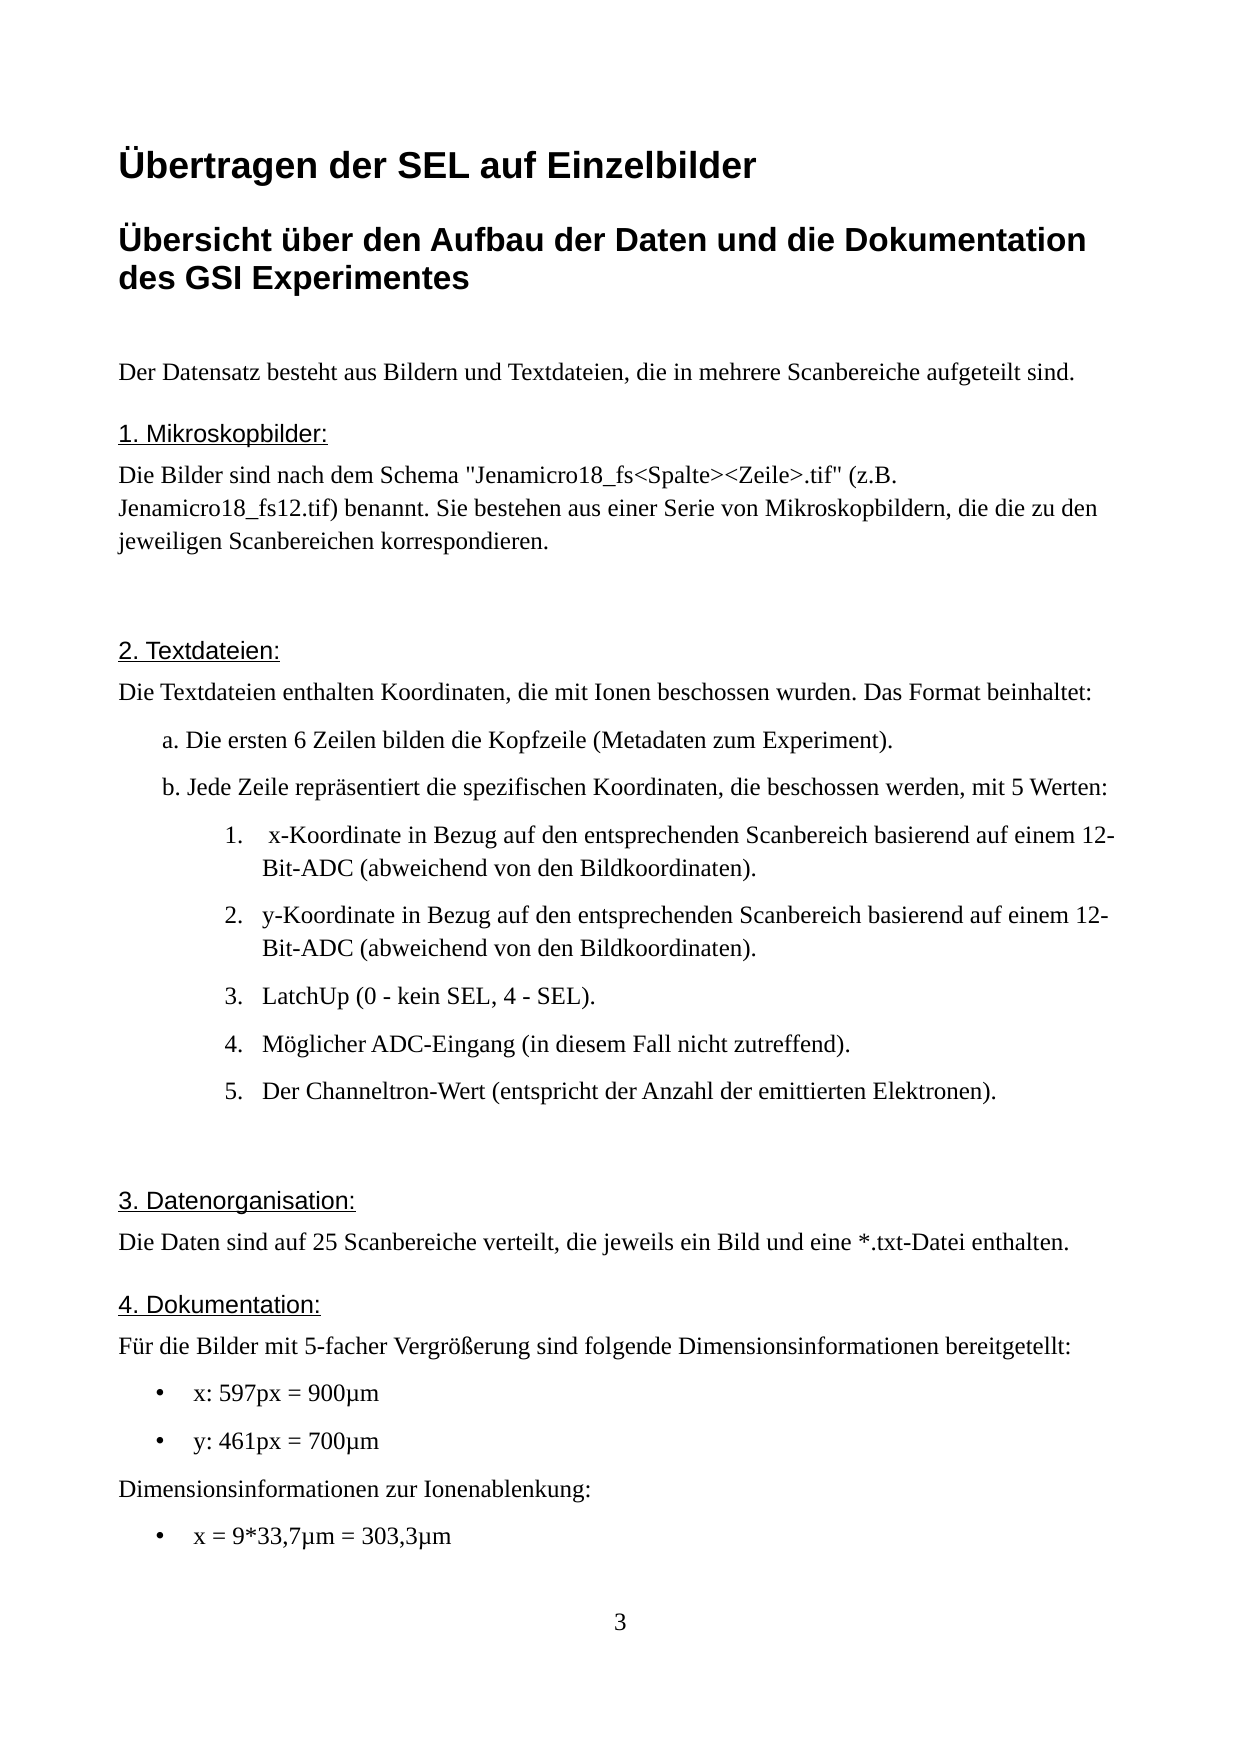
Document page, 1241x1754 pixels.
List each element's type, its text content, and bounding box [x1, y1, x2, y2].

list LatchUp (0 - kein SEL, 4 - SEL). [224, 981, 1122, 1010]
subtitle 3. Datenorganisation: [118, 1186, 1122, 1215]
text a. Die ersten 6 Zeilen bilden die Kopfzeile (Metadaten zum Experiment). [118, 725, 1122, 753]
text Dimensionsinformationen zur Ionenablenkung: [118, 1474, 1122, 1502]
text Die Textdateien enthalten Koordinaten, die mit Ionen beschossen wurden. Das Format beinhaltet: [118, 677, 1122, 706]
list x: 597px = 900µm [156, 1378, 1122, 1407]
text Der Datensatz besteht aus Bildern und Textdateien, die in mehrere Scanbereiche aufgeteilt sind. [118, 357, 1122, 385]
subtitle Übersicht über den Aufbau der Daten und die Dokumentation des GSI Experimentes [118, 219, 1122, 296]
text Die Daten sind auf 25 Scanbereiche verteilt, die jeweils ein Bild und eine *.txt-Datei enthalten. [118, 1227, 1122, 1256]
list Der Channeltron-Wert (entspricht der Anzahl der emittierten Elektronen). [224, 1076, 1122, 1105]
list Möglicher ADC-Eingang (in diesem Fall nicht zutreffend). [224, 1029, 1122, 1057]
list x = 9*33,7µm = 303,3µm [156, 1521, 1122, 1550]
list y: 461px = 700µm [156, 1426, 1122, 1455]
text Die Bilder sind nach dem Schema "Jenamicro18_fs<Spalte><Zeile>.tif" (z.B. Jenamicro18_fs12.tif) benannt. Sie bestehen aus einer Serie von Mikroskopbildern, die die zu den jeweiligen Scanbereichen korrespondieren. [118, 460, 1122, 555]
subtitle Übertragen der SEL auf Einzelbilder [118, 143, 1122, 186]
subtitle 4. Dokumentation: [118, 1289, 1122, 1318]
subtitle 2. Textdateien: [118, 636, 1122, 664]
list x-Koordinate in Bezug auf den entsprechenden Scanbereich basierend auf einem 12-Bit-ADC (abweichend von den Bildkoordinaten). [224, 820, 1122, 882]
text Für die Bilder mit 5-facher Vergrößerung sind folgende Dimensionsinformationen bereitgetellt: [118, 1331, 1122, 1359]
subtitle 1. Mikroskopbilder: [118, 419, 1122, 447]
text b. Jede Zeile repräsentiert die spezifischen Koordinaten, die beschossen werden, mit 5 Werten: [118, 772, 1122, 801]
list y-Koordinate in Bezug auf den entsprechenden Scanbereich basierend auf einem 12-Bit-ADC (abweichend von den Bildkoordinaten). [224, 901, 1122, 962]
